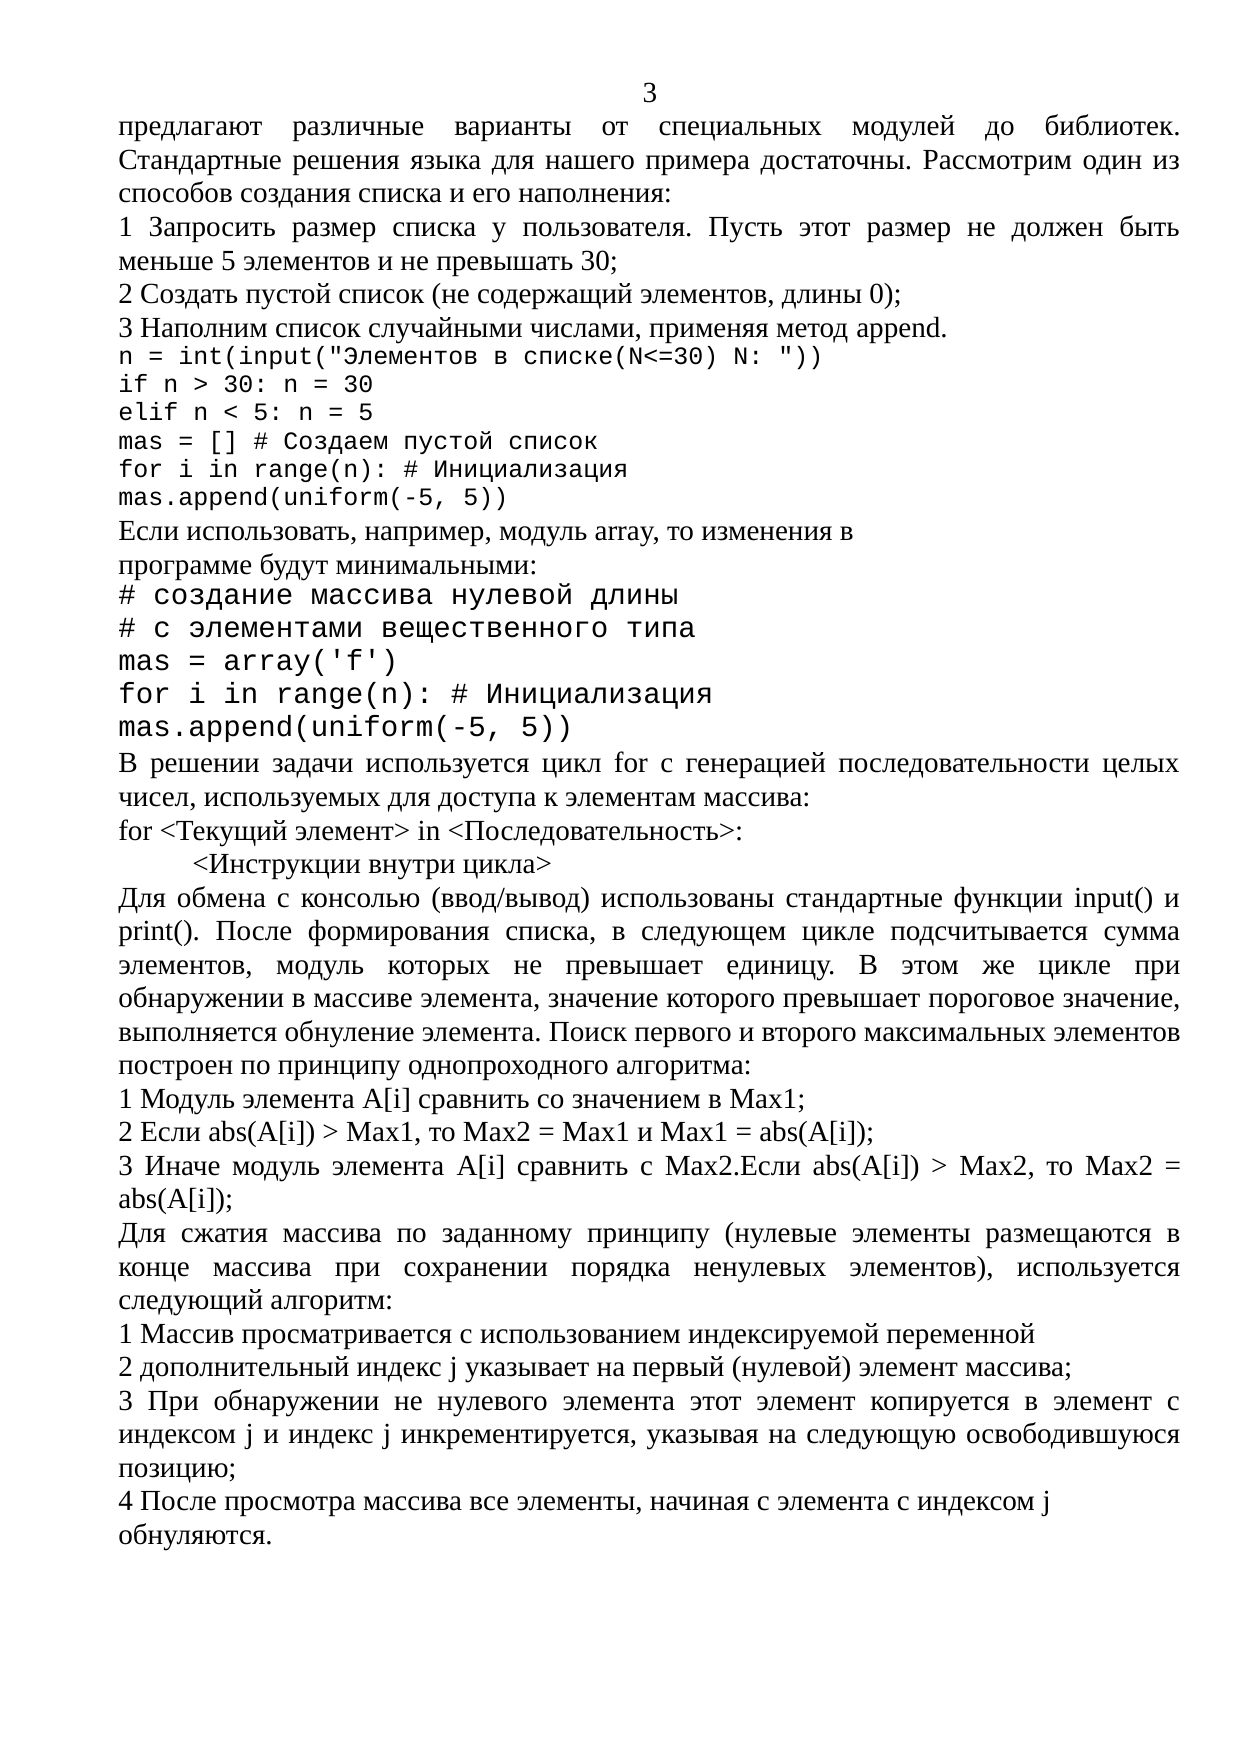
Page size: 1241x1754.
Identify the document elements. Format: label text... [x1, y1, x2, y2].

text 3 Наполним список случайными числами, применяя метод append. [118, 310, 1181, 343]
text mas.append(uniform(-5, 5)) [118, 485, 1181, 513]
text elif n < 5: n = 5 [118, 400, 1181, 428]
text 3 Иначе модуль элемента A[i] сравнить с Max2.Если abs(A[i]) > Max2, то Max2 = abs(A[i]); [118, 1148, 1181, 1215]
text # создание массива нулевой длины [118, 580, 1181, 613]
text for i in range(n): # Инициализация [118, 679, 1181, 712]
text if n > 30: n = 30 [118, 372, 1181, 400]
text Если использовать, например, модуль array, то изменения в [118, 513, 1181, 547]
text предлагают различные варианты от специальных модулей до библиотек. Стандартные решения языка для нашего примера достаточны. Рассмотрим один из способов создания списка и его наполнения: [118, 108, 1181, 209]
text # с элементами вещественного типа [118, 613, 1181, 646]
text 2 Создать пустой список (не содержащий элементов, длины 0); [118, 276, 1181, 310]
text В решении задачи используется цикл for с генерацией последовательности целых чисел, используемых для доступа к элементам массива: [118, 746, 1181, 813]
text for <Текущий элемент> in <Последовательность>: [118, 813, 1181, 846]
text 2 Если abs(A[i]) > Max1, то Max2 = Max1 и Max1 = abs(A[i]); [118, 1114, 1181, 1148]
text Для обмена с консолью (ввод/вывод) использованы стандартные функции input() и print(). После формирования списка, в следующем цикле подсчитывается сумма элементов, модуль которых не превышает единицу. В этом же цикле при обнаружении в массиве элемента, значение которого превышает пороговое значение, выполняется обнуление элемента. Поиск первого и второго максимальных элементов построен по принципу однопроходного алгоритма: [118, 880, 1181, 1081]
text 4 После просмотра массива все элементы, начиная с элемента с индексом j обнуляются. [118, 1483, 1181, 1551]
text 2 дополнительный индекс j указывает на первый (нулевой) элемент массива; [118, 1349, 1181, 1383]
text программе будут минимальными: [118, 547, 1181, 580]
text mas.append(uniform(-5, 5)) [118, 712, 1181, 746]
text Для сжатия массива по заданному принципу (нулевые элементы размещаются в конце массива при сохранении порядка ненулевых элементов), используется следующий алгоритм: [118, 1215, 1181, 1316]
text mas = array('f') [118, 646, 1181, 679]
text n = int(input("Элементов в списке(N<=30) N: ")) [118, 343, 1181, 372]
text 1 Массив просматривается с использованием индексируемой переменной [118, 1316, 1181, 1349]
text <Инструкции внутри цикла> [118, 846, 1181, 880]
text 1 Модуль элемента A[i] сравнить со значением в Max1; [118, 1081, 1181, 1114]
text 3 При обнаружении не нулевого элемента этот элемент копируется в элемент с индексом j и индекс j инкрементируется, указывая на следующую освободившуюся позицию; [118, 1383, 1181, 1483]
text for i in range(n): # Инициализация [118, 457, 1181, 485]
text 1 Запросить размер списка у пользователя. Пусть этот размер не должен быть меньше 5 элементов и не превышать 30; [118, 209, 1181, 276]
text mas = [] # Создаем пустой список [118, 428, 1181, 457]
